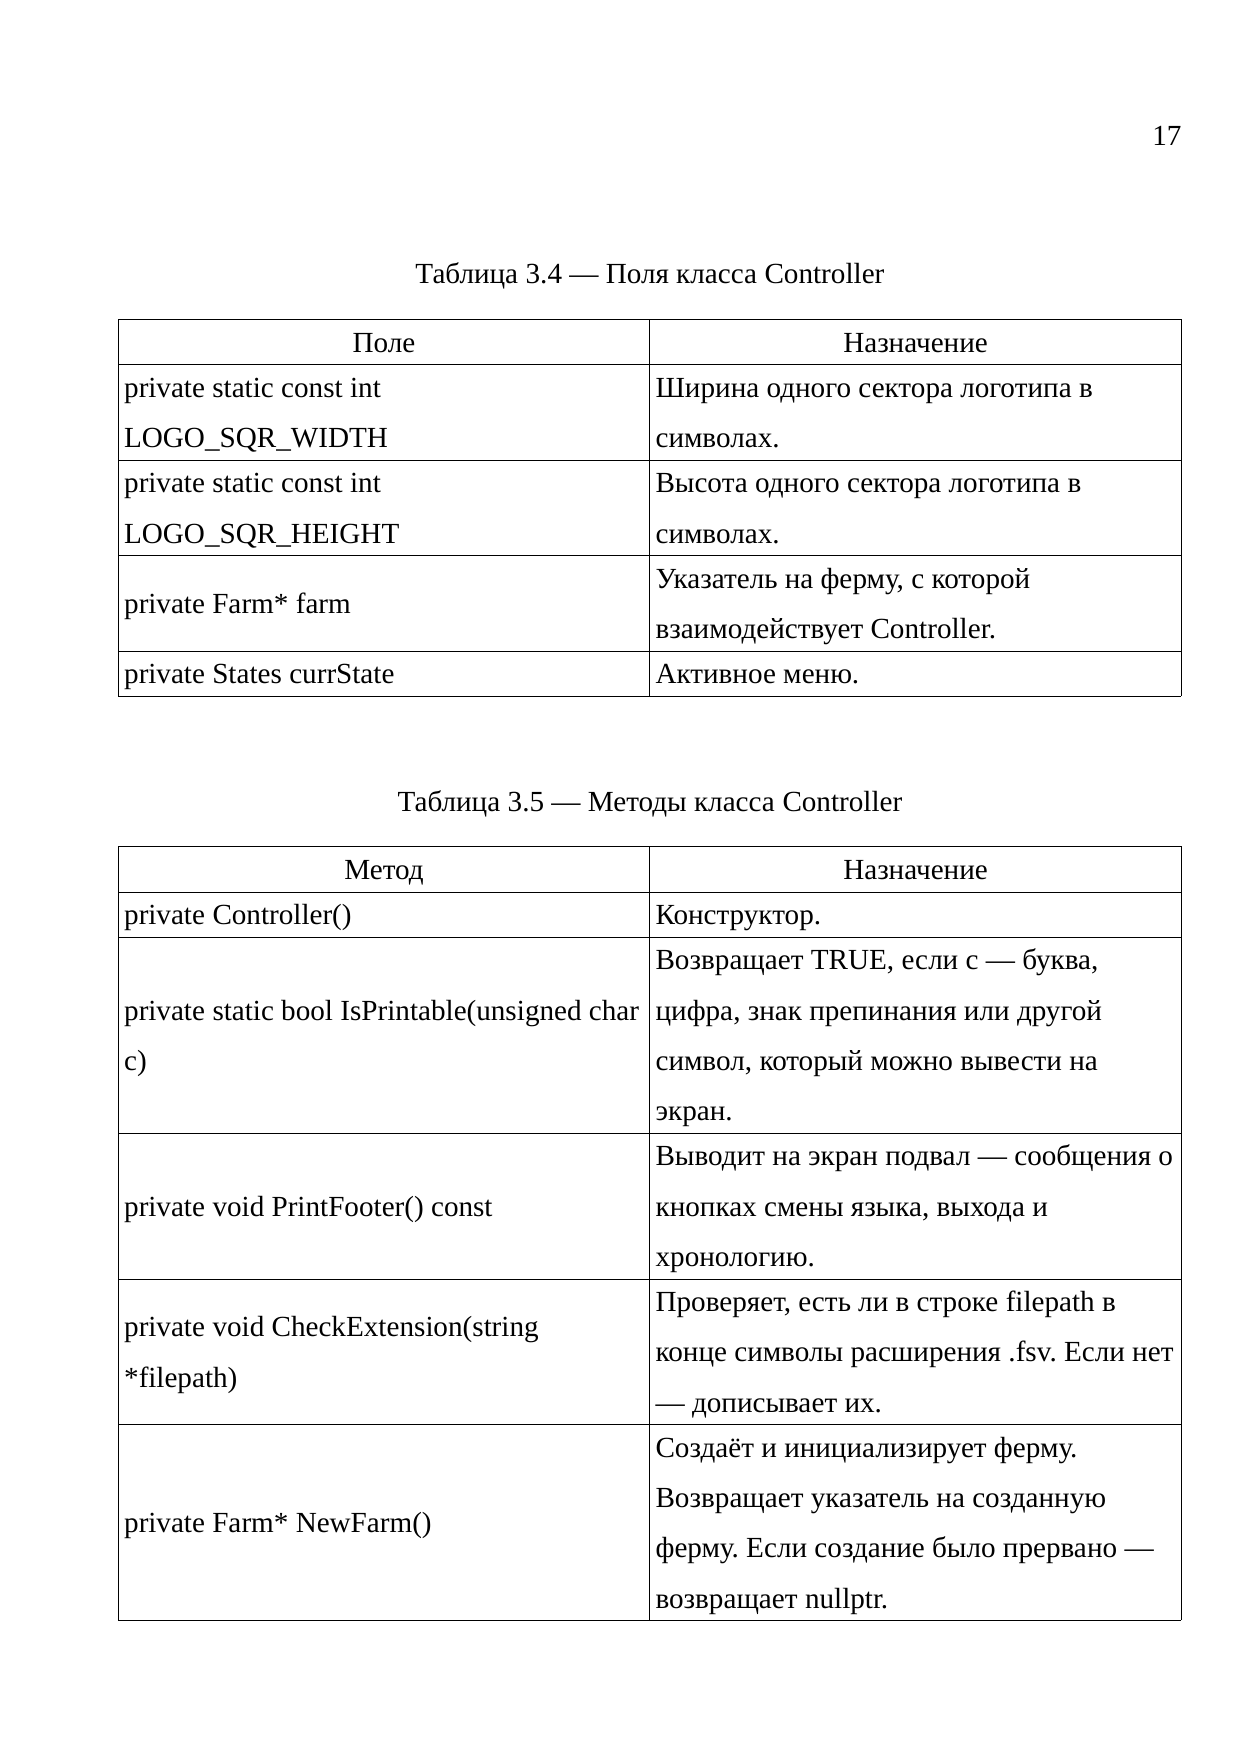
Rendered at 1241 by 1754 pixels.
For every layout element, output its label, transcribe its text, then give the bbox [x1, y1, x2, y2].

table_header Метод [119, 847, 649, 892]
table_cell Активное меню. [650, 652, 1181, 696]
text Таблица 2.4 — Поля класса Controller [118, 256, 1181, 290]
table_cell Возвращает TRUE, если c — буква, цифра, знак препинания или другой символ, который можно вывести на экран. [650, 938, 1181, 1133]
table_header Поле [119, 320, 649, 364]
table_cell private static bool IsPrintable(unsigned char c) [119, 938, 649, 1133]
table_header Назначение [650, 320, 1181, 364]
table_cell Высота одного сектора логотипа в символах. [650, 461, 1181, 555]
table_cell Выводит на экран подвал — сообщения о кнопках смены языка, выхода и хронологию. [650, 1134, 1181, 1278]
table_cell private Farm* farm [119, 556, 649, 651]
table_cell private States currState [119, 652, 649, 696]
table_cell private Farm* NewFarm() [119, 1425, 649, 1620]
table_cell Конструктор. [650, 893, 1181, 937]
table_cell Ширина одного сектора логотипа в символах. [650, 365, 1181, 460]
table_cell Проверяет, есть ли в строке filepath в конце символы расширения .fsv. Если нет — дописывает их. [650, 1280, 1181, 1424]
table_cell Создаёт и инициализирует ферму. Возвращает указатель на созданную ферму. Если создание было прервано — возвращает nullptr. [650, 1425, 1181, 1620]
table_cell private void CheckExtension(string *filepath) [119, 1280, 649, 1424]
table_cell private void PrintFooter() const [119, 1134, 649, 1278]
table_cell private static const int LOGO_SQR_HEIGHT [119, 461, 649, 555]
text Таблица 2.5 — Методы класса Controller [118, 784, 1181, 817]
table_cell Указатель на ферму, с которой взаимодействует Controller. [650, 556, 1181, 651]
table_cell private Controller() [119, 893, 649, 937]
table_cell private static const int LOGO_SQR_WIDTH [119, 365, 649, 460]
table_header Назначение [650, 847, 1181, 892]
